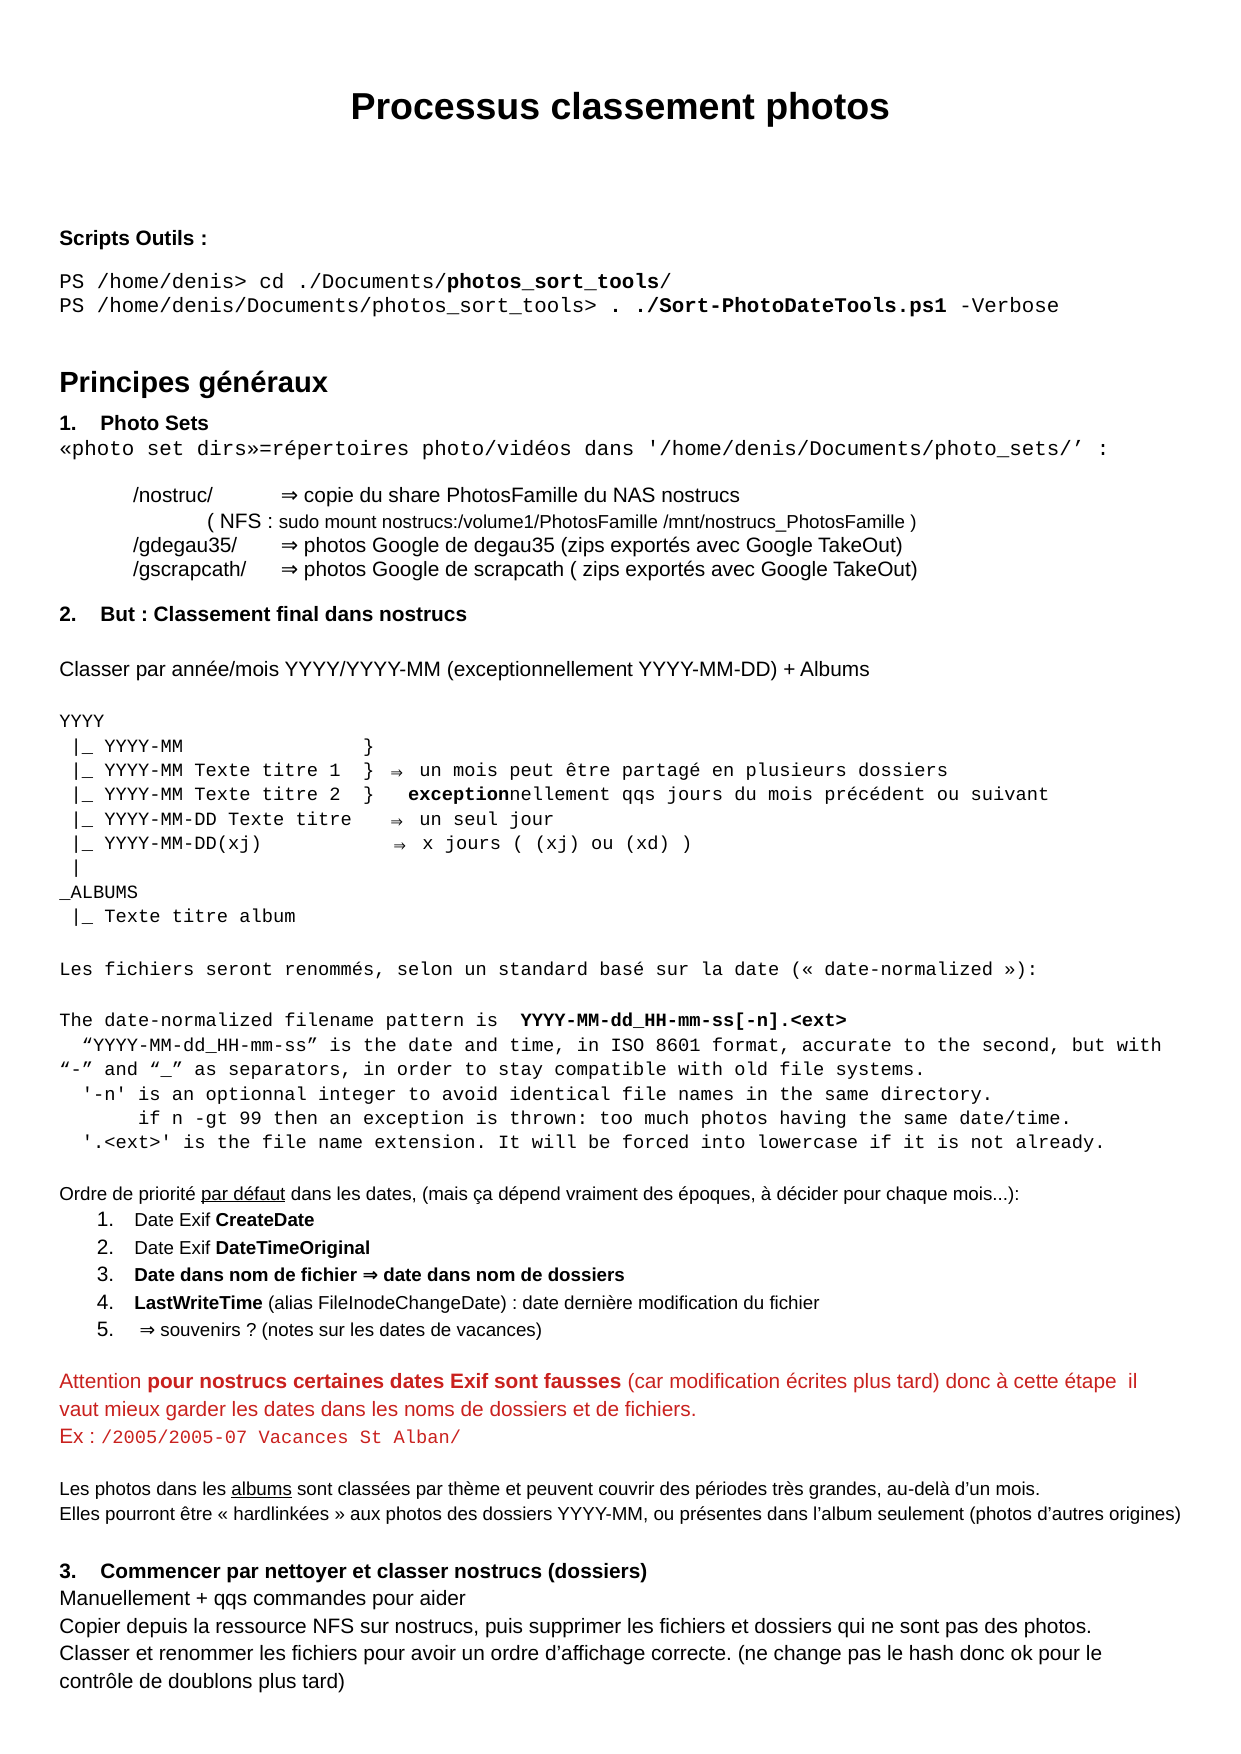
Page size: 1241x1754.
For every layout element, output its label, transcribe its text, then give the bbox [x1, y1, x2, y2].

text PS /home/denis> cd ./Documents/photos_sort_tools/ PS /home/denis/Documents/photos_sort_tools> . ./Sort-PhotoDateTools.ps1 -Verbose [59, 271, 1181, 318]
text if n -gt 99 then an exception is thrown: too much photos having the same date/time. [59, 1109, 1181, 1130]
list But : Classement final dans nostrucs [59, 602, 1181, 626]
text “YYYY-MM-dd_HH-mm-ss” is the date and time, in ISO 8601 format, accurate to the second, but with “-” and “_” as separators, in order to stay compatible with old file systems. [59, 1036, 1181, 1081]
text YYYY |_ YYYY-MM } |_ YYYY-MM Texte titre 1 } ⇒ un mois peut être partagé en plusieurs dossiers [59, 712, 1181, 782]
text The date-normalized filename pattern is YYYY-MM-dd_HH-mm-ss[-n].<ext> [59, 1011, 1181, 1032]
text '.<ext>' is the file name extension. It will be forced into lowercase if it is not already. [59, 1133, 1181, 1154]
text '-n' is an optionnal integer to avoid identical file names in the same directory. [59, 1084, 1181, 1106]
list Date Exif DateTimeOriginal [97, 1234, 1181, 1258]
title Processus classement photos [59, 84, 1181, 127]
list Commencer par nettoyer et classer nostrucs (dossiers) Manuellement + qqs commandes pour aider Copier depuis la ressource NFS sur nostrucs, puis supprimer les fichiers et dossiers qui ne sont pas des photos. Classer et renommer les fichiers pour avoir un ordre d’affichage correcte. (ne change pas le hash donc ok pour le contrôle de doublons plus tard) [59, 1558, 1181, 1692]
subtitle Principes généraux [59, 365, 1181, 398]
list Photo Sets [59, 411, 1181, 435]
text /nostruc/ ⇒ copie du share PhotosFamille du NAS nostrucs ( NFS : sudo mount nostrucs:/volume1/PhotosFamille /mnt/nostrucs_PhotosFamille ) [59, 483, 1181, 533]
list LastWriteTime (alias FileInodeChangeDate) : date dernière modification du fichier [97, 1289, 1181, 1313]
list Date Exif CreateDate [97, 1207, 1181, 1231]
text Attention pour nostrucs certaines dates Exif sont fausses (car modification écrites plus tard) donc à cette étape il vaut mieux garder les dates dans les noms de dossiers et de fichiers. Ex : /2005/2005-07 Vacances St Alban/ [59, 1369, 1181, 1449]
list Classer par année/mois YYYY/YYYY-MM (exceptionnellement YYYY-MM-DD) + Albums [59, 657, 1181, 681]
text |_ YYYY-MM Texte titre 2 } exceptionnellement qqs jours du mois précédent ou suivant |_ YYYY-MM-DD Texte titre ⇒ un seul jour [59, 785, 1181, 831]
text /gdegau35/ ⇒ photos Google de degau35 (zips exportés avec Google TakeOut) [59, 533, 1181, 557]
list Date dans nom de fichier ⇒ date dans nom de dossiers [97, 1262, 1181, 1286]
text Les fichiers seront renommés, selon un standard basé sur la date (« date-normalized »): [59, 959, 1181, 981]
text |_ YYYY-MM-DD(xj) ⇒ x jours ( (xj) ou (xd) ) [59, 834, 1181, 855]
text Scripts Outils : [59, 226, 1181, 250]
list ⇒ souvenirs ? (notes sur les dates de vacances) [97, 1317, 1181, 1341]
text | _ALBUMS |_ Texte titre album [59, 858, 1181, 956]
text /gscrapcath/ ⇒ photos Google de scrapcath ( zips exportés avec Google TakeOut) [59, 557, 1181, 581]
text Ordre de priorité par défaut dans les dates, (mais ça dépend vraiment des époques, à décider pour chaque mois...): [59, 1182, 1181, 1204]
text «photo set dirs»=répertoires photo/vidéos dans '/home/denis/Documents/photo_sets/’ : [59, 438, 1181, 462]
text Les photos dans les albums sont classées par thème et peuvent couvrir des périodes très grandes, au-delà d’un mois. Elles pourront être « hardlinkées » aux photos des dossiers YYYY-MM, ou présentes dans l’album seulement (photos d’autres origines) [59, 1478, 1181, 1524]
